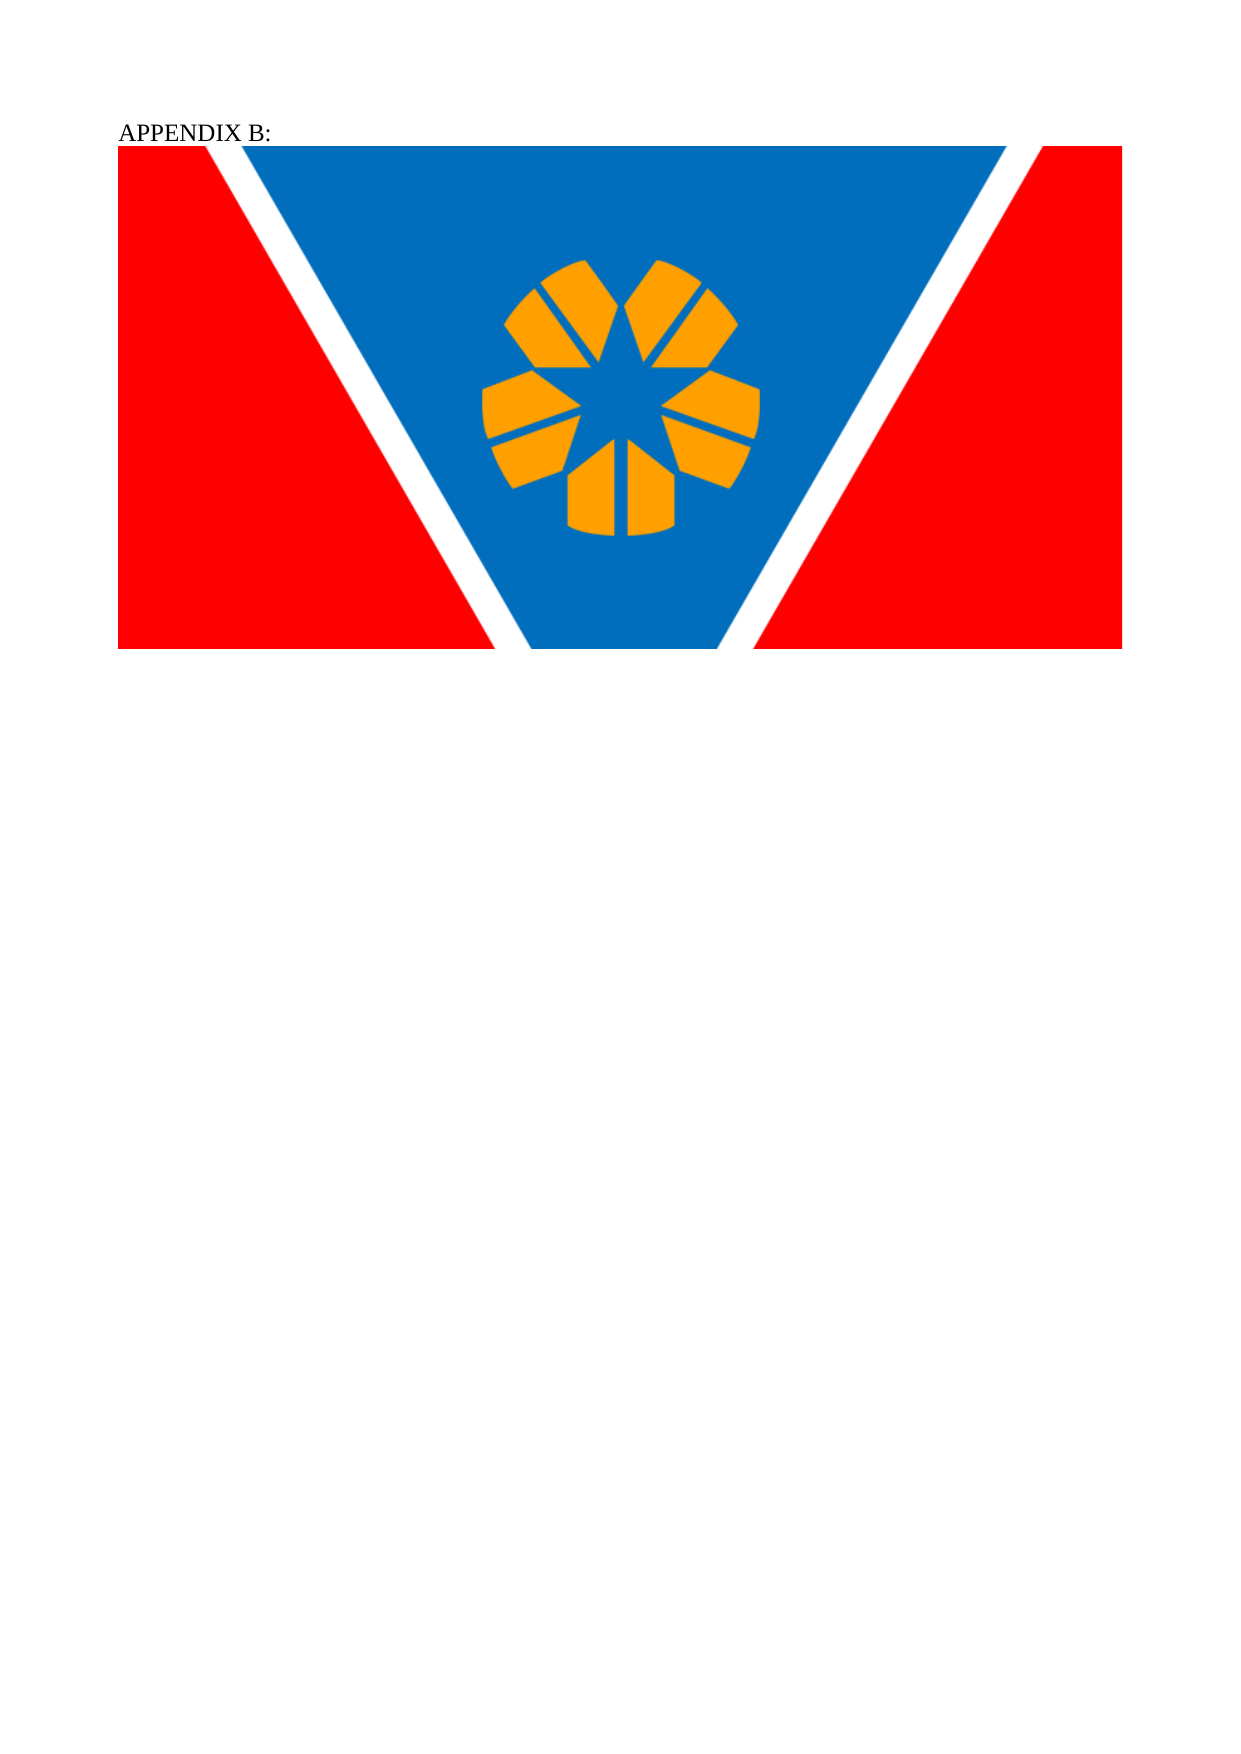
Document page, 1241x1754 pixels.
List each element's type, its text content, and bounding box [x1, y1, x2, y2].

text APPENDIX B: [118, 118, 1122, 146]
picture [118, 146, 1123, 649]
